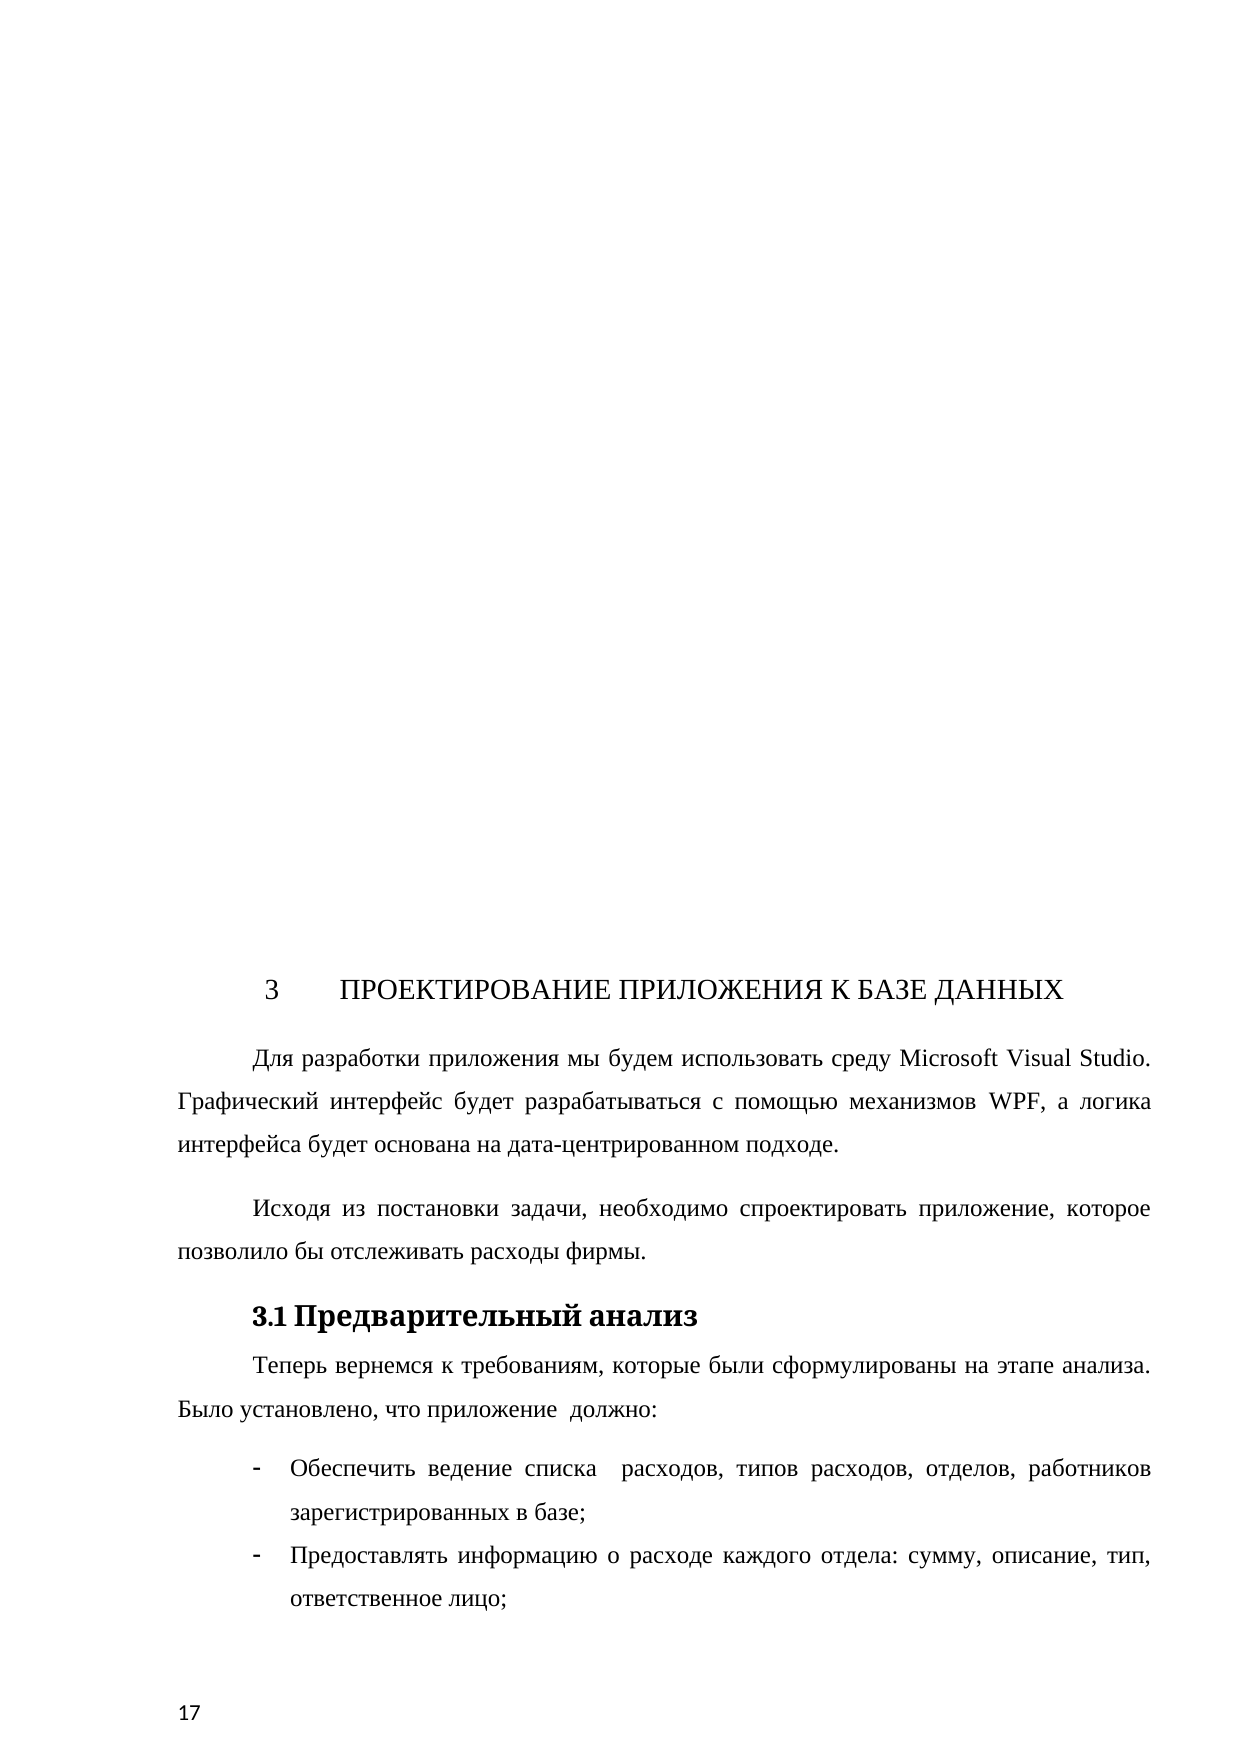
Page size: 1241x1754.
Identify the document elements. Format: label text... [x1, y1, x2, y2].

text Исходя из постановки задачи, необходимо спроектировать приложение, которое позволило бы отслеживать расходы фирмы. [177, 1193, 1152, 1265]
list Предоставлять информацию о расходе каждого отдела: сумму, описание, тип, ответственное лицо; [252, 1540, 1152, 1612]
text Для разработки приложения мы будем использовать среду Microsoft Visual Studio. Графический интерфейс будет разрабатываться с помощью механизмов WPF, а логика интерфейса будет основана на дата-центрированном подходе. [177, 1043, 1152, 1158]
text 3 ПРОЕКТИРОВАНИЕ ПРИЛОЖЕНИЯ К БАЗЕ ДАННЫХ [177, 972, 1152, 1005]
subtitle 3.1 Предварительный анализ [177, 1300, 1152, 1334]
text Теперь вернемся к требованиям, которые были сформулированы на этапе анализа. Было установлено, что приложение должно: [177, 1351, 1152, 1422]
list Обеспечить ведение списка расходов, типов расходов, отделов, работников зарегистрированных в базе; [252, 1453, 1152, 1525]
